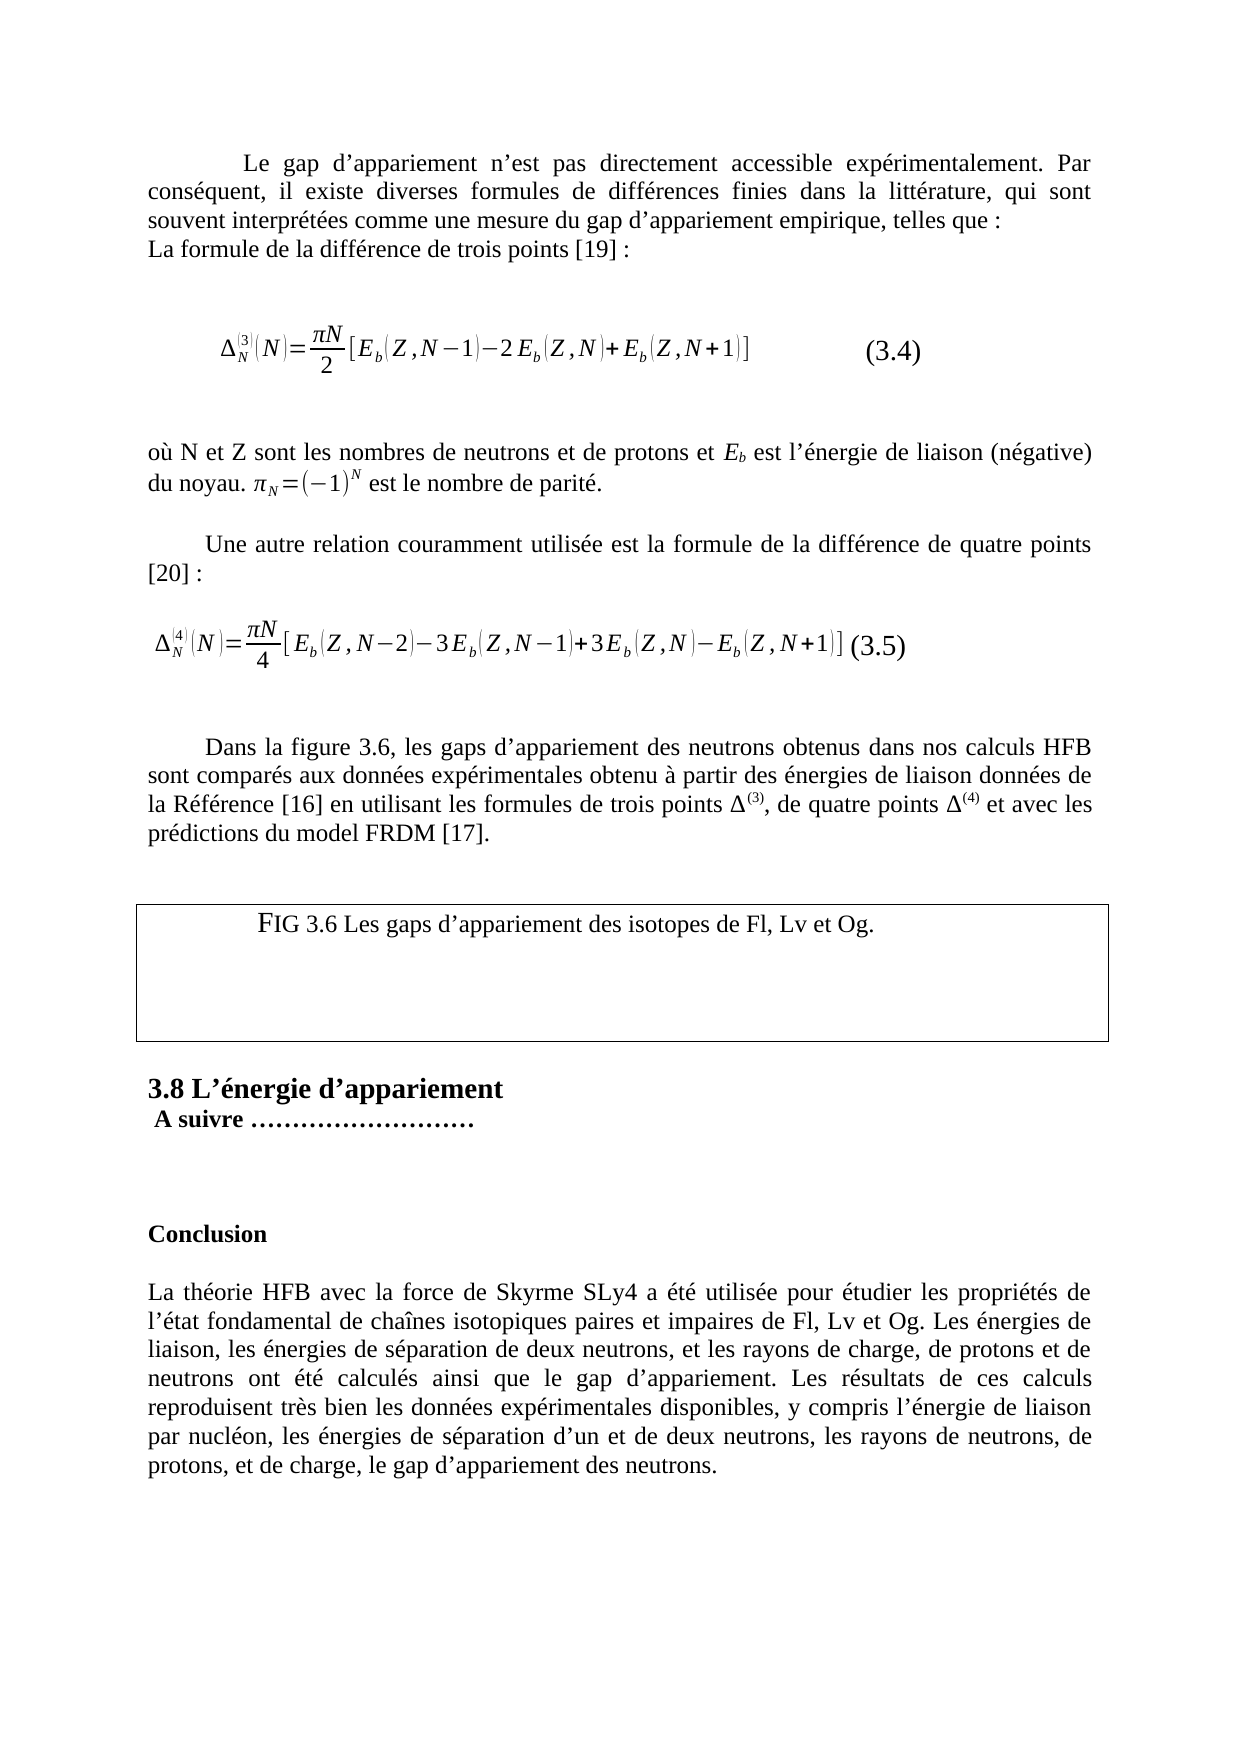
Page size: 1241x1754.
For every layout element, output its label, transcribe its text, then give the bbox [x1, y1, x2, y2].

text Une autre relation couramment utilisée est la formule de la différence de quatre points [20] : [148, 529, 1093, 586]
text 3.8 L’énergie d’appariement [148, 1071, 1093, 1104]
text (3.4) [148, 320, 1093, 379]
text où N et Z sont les nombres de neutrons et de protons et Eb est l’énergie de liaison (négative) du noyau. est le nombre de parité. [148, 437, 1093, 500]
text La formule de la différence de trois points [19] : [148, 234, 1093, 263]
text Dans la figure 3.6, les gaps d’appariement des neutrons obtenus dans nos calculs HFB sont comparés aux données expérimentales obtenu à partir des énergies de liaison données de la Référence [16] en utilisant les formules de trois points Δ(3), de quatre points Δ(4) et avec les prédictions du model FRDM [17]. [148, 732, 1093, 847]
table_header FIG 3.6 Les gaps d’appariement des isotopes de Fl, Lv et Og. [137, 905, 1108, 1041]
text A suivre ……………………… [148, 1104, 1093, 1133]
text Le gap d’appariement n’est pas directement accessible expérimentalement. Par conséquent, il existe diverses formules de différences finies dans la littérature, qui sont souvent interprétées comme une mesure du gap d’appariement empirique, telles que : [148, 148, 1093, 234]
text Conclusion [148, 1219, 1093, 1248]
text (3.5) [148, 615, 1093, 674]
text La théorie HFB avec la force de Skyrme SLy4 a été utilisée pour étudier les propriétés de l’état fondamental de chaînes isotopiques paires et impaires de Fl, Lv et Og. Les énergies de liaison, les énergies de séparation de deux neutrons, et les rayons de charge, de protons et de neutrons ont été calculés ainsi que le gap d’appariement. Les résultats de ces calculs reproduisent très bien les données expérimentales disponibles, y compris l’énergie de liaison par nucléon, les énergies de séparation d’un et de deux neutrons, les rayons de neutrons, de protons, et de charge, le gap d’appariement des neutrons. [148, 1277, 1093, 1479]
